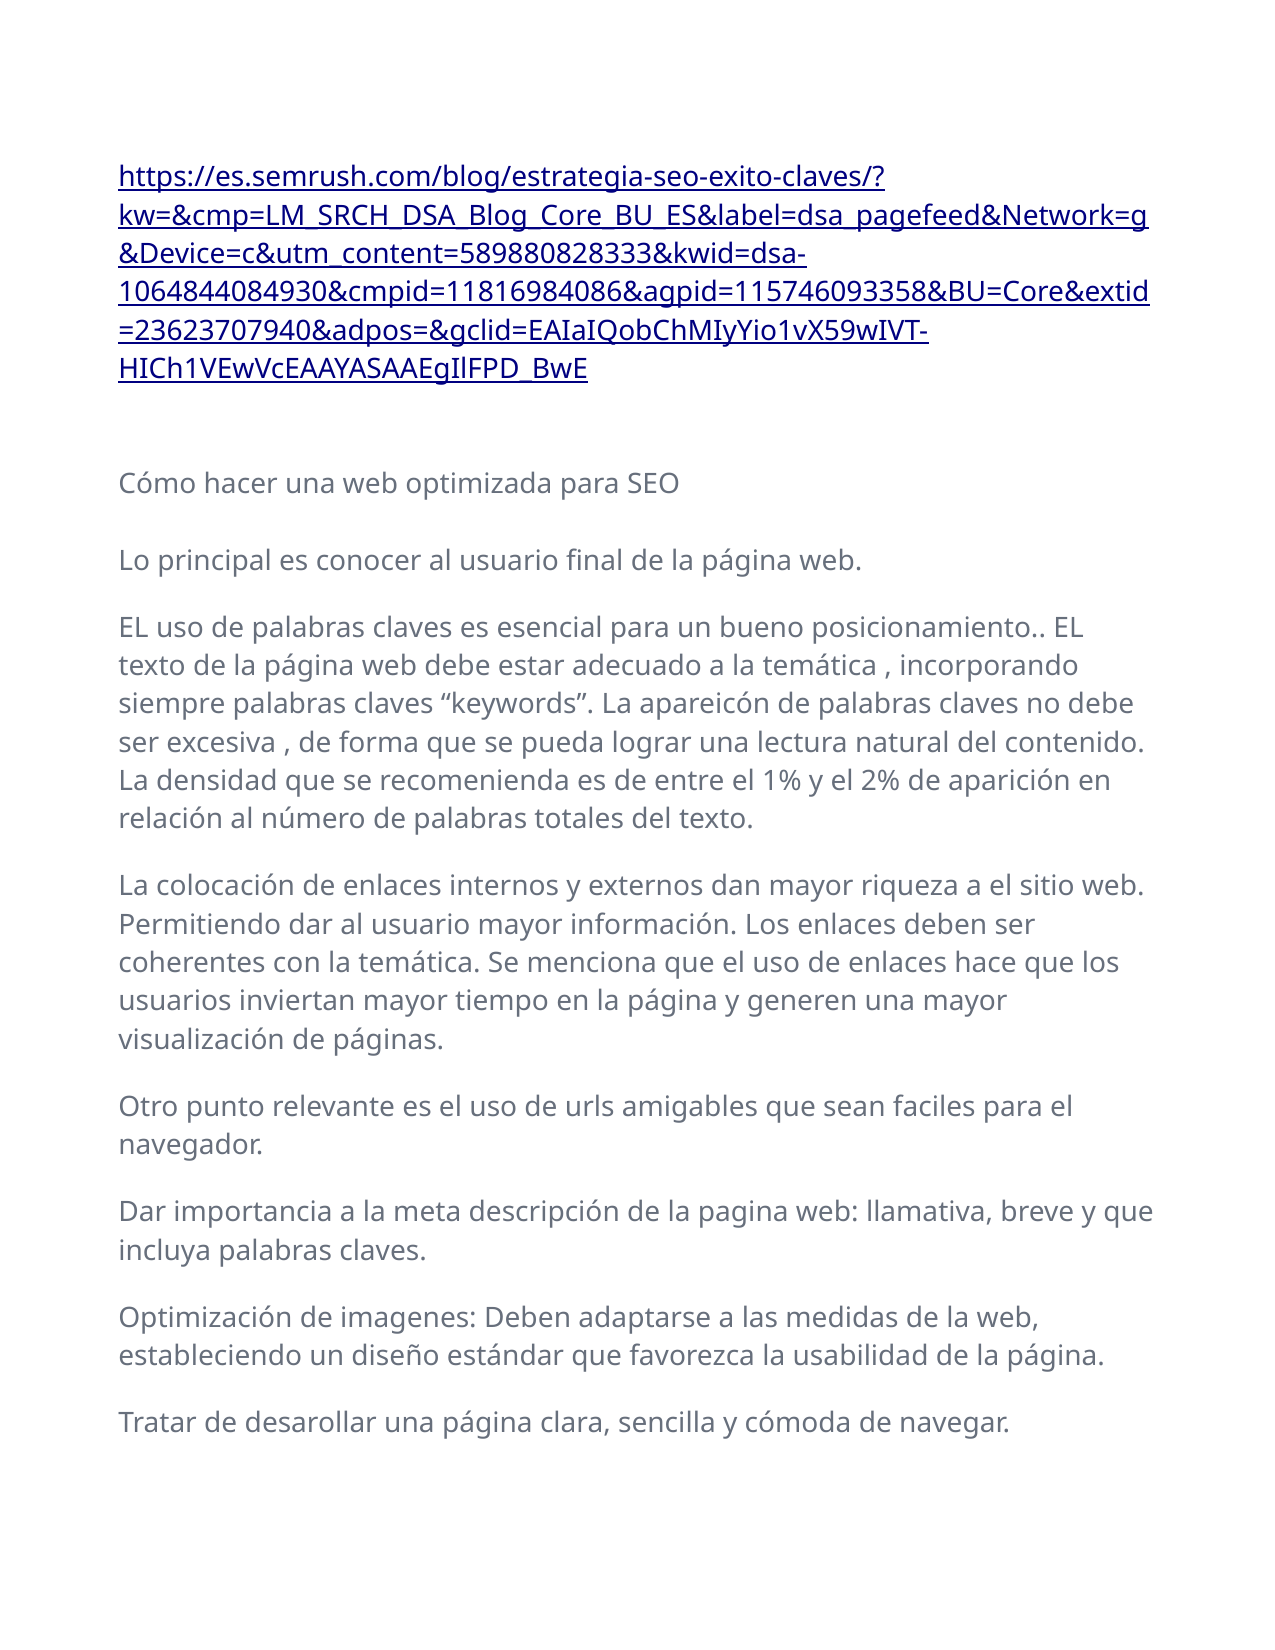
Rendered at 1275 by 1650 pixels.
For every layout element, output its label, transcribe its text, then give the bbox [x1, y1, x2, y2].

text Dar importancia a la meta descripción de la pagina web: llamativa, breve y que incluya palabras claves. [118, 1191, 1157, 1268]
text Lo principal es conocer al usuario final de la página web. [118, 540, 1157, 578]
text La colocación de enlaces internos y externos dan mayor riqueza a el sitio web. Permitiendo dar al usuario mayor información. Los enlaces deben ser coherentes con la temática. Se menciona que el uso de enlaces hace que los usuarios inviertan mayor tiempo en la página y generen una mayor visualización de páginas. [118, 866, 1157, 1057]
text Otro punto relevante es el uso de urls amigables que sean faciles para el navegador. [118, 1086, 1157, 1163]
text Tratar de desarollar una página clara, sencilla y cómoda de navegar. [118, 1402, 1157, 1441]
text Optimización de imagenes: Deben adaptarse a las medidas de la web, estableciendo un diseño estándar que favorezca la usabilidad de la página. [118, 1297, 1157, 1373]
text Cómo hacer una web optimizada para SEO [118, 463, 1157, 501]
text https://es.semrush.com/blog/estrategia-seo-exito-claves/?kw=&cmp=LM_SRCH_DSA_Blog_Core_BU_ES&label=dsa_pagefeed&Network=g&Device=c&utm_content=589880828333&kwid=dsa-1064844084930&cmpid=11816984086&agpid=115746093358&BU=Core&extid=23623707940&adpos=&gclid=EAIaIQobChMIyYio1vX59wIVT-HICh1VEwVcEAAYASAAEgIlFPD_BwE [118, 156, 1157, 386]
text EL uso de palabras claves es esencial para un bueno posicionamiento.. EL texto de la página web debe estar adecuado a la temática , incorporando siempre palabras claves “keywords”. La apareicón de palabras claves no debe ser excesiva , de forma que se pueda lograr una lectura natural del contenido. La densidad que se recomenienda es de entre el 1% y el 2% de aparición en relación al número de palabras totales del texto. [118, 607, 1157, 837]
